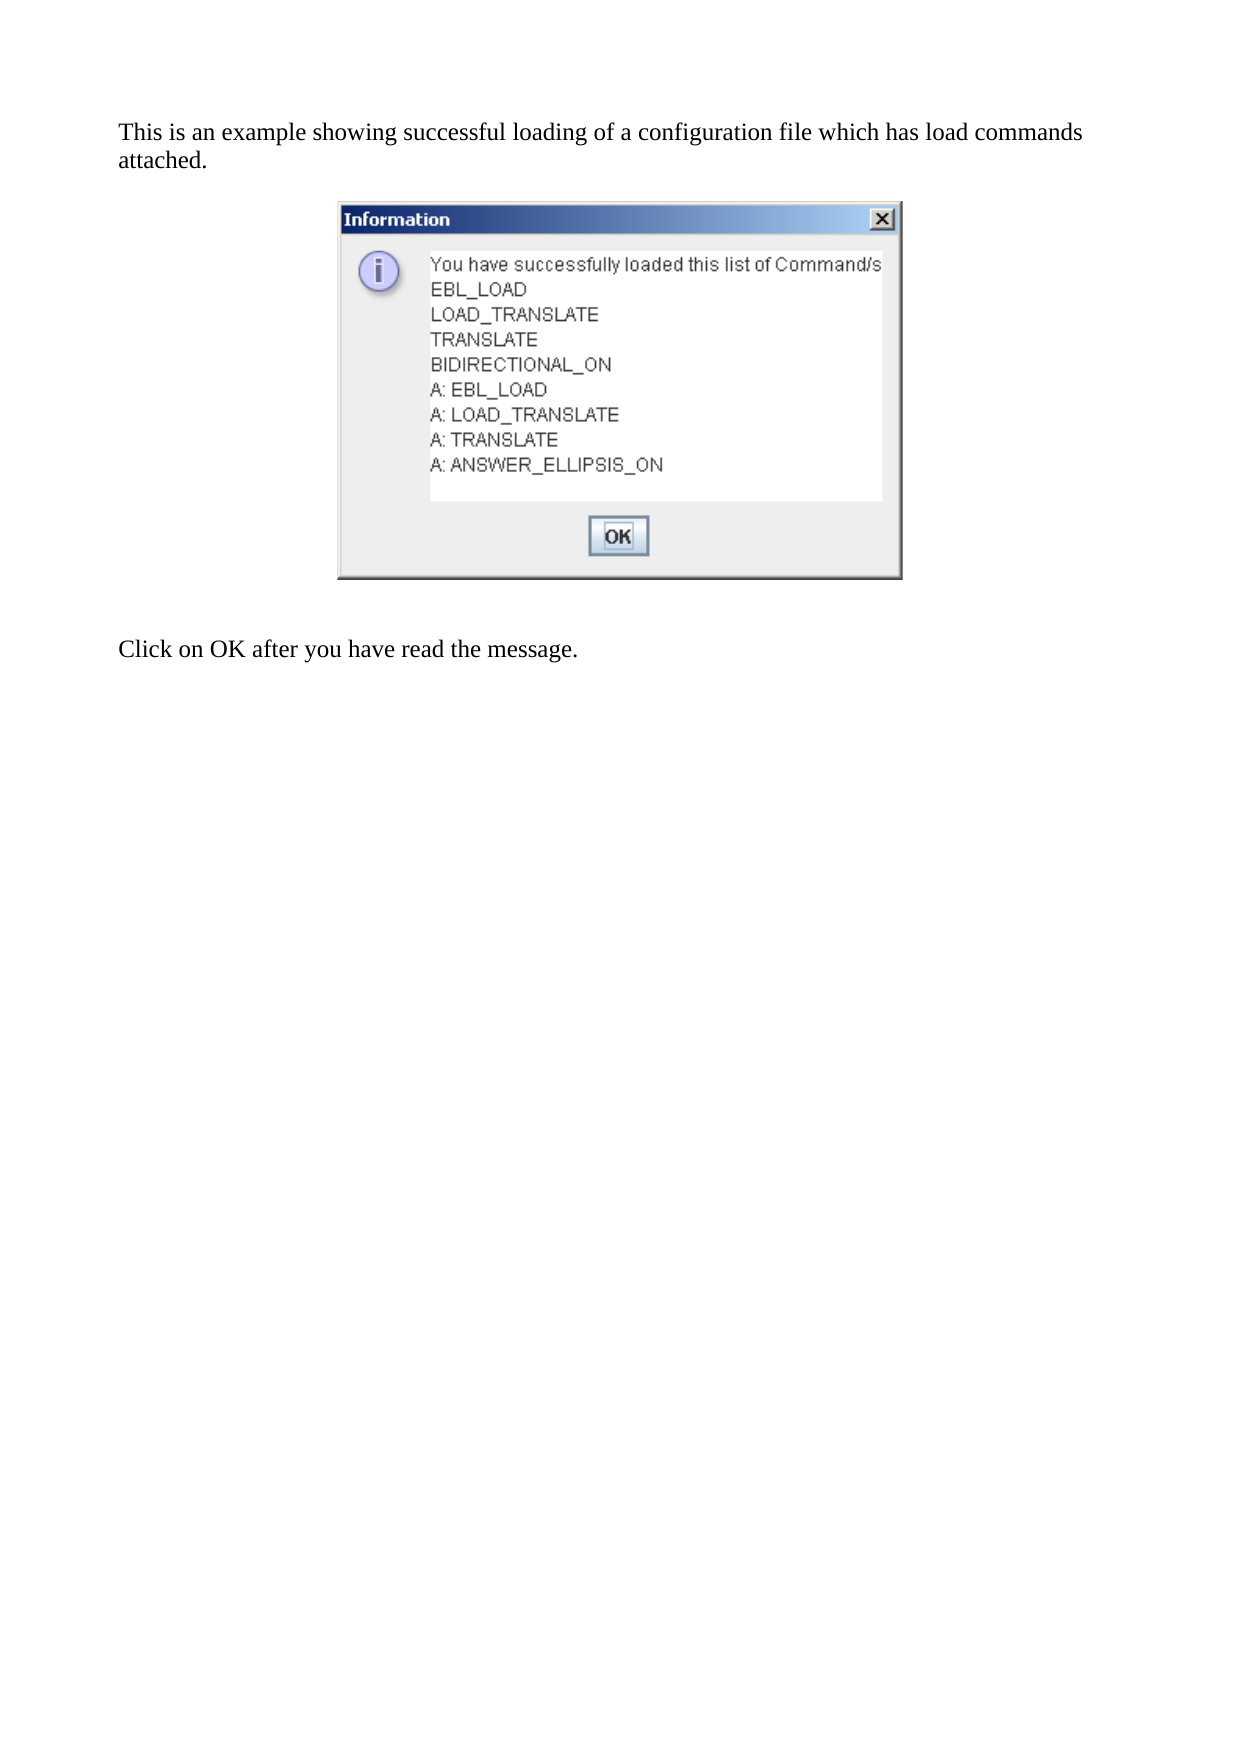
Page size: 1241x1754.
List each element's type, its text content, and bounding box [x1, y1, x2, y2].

text Click on OK after you have read the message. [118, 635, 1122, 662]
text This is an example showing successful loading of a configuration file which has load commands attached. [118, 118, 1122, 201]
picture [337, 201, 903, 580]
